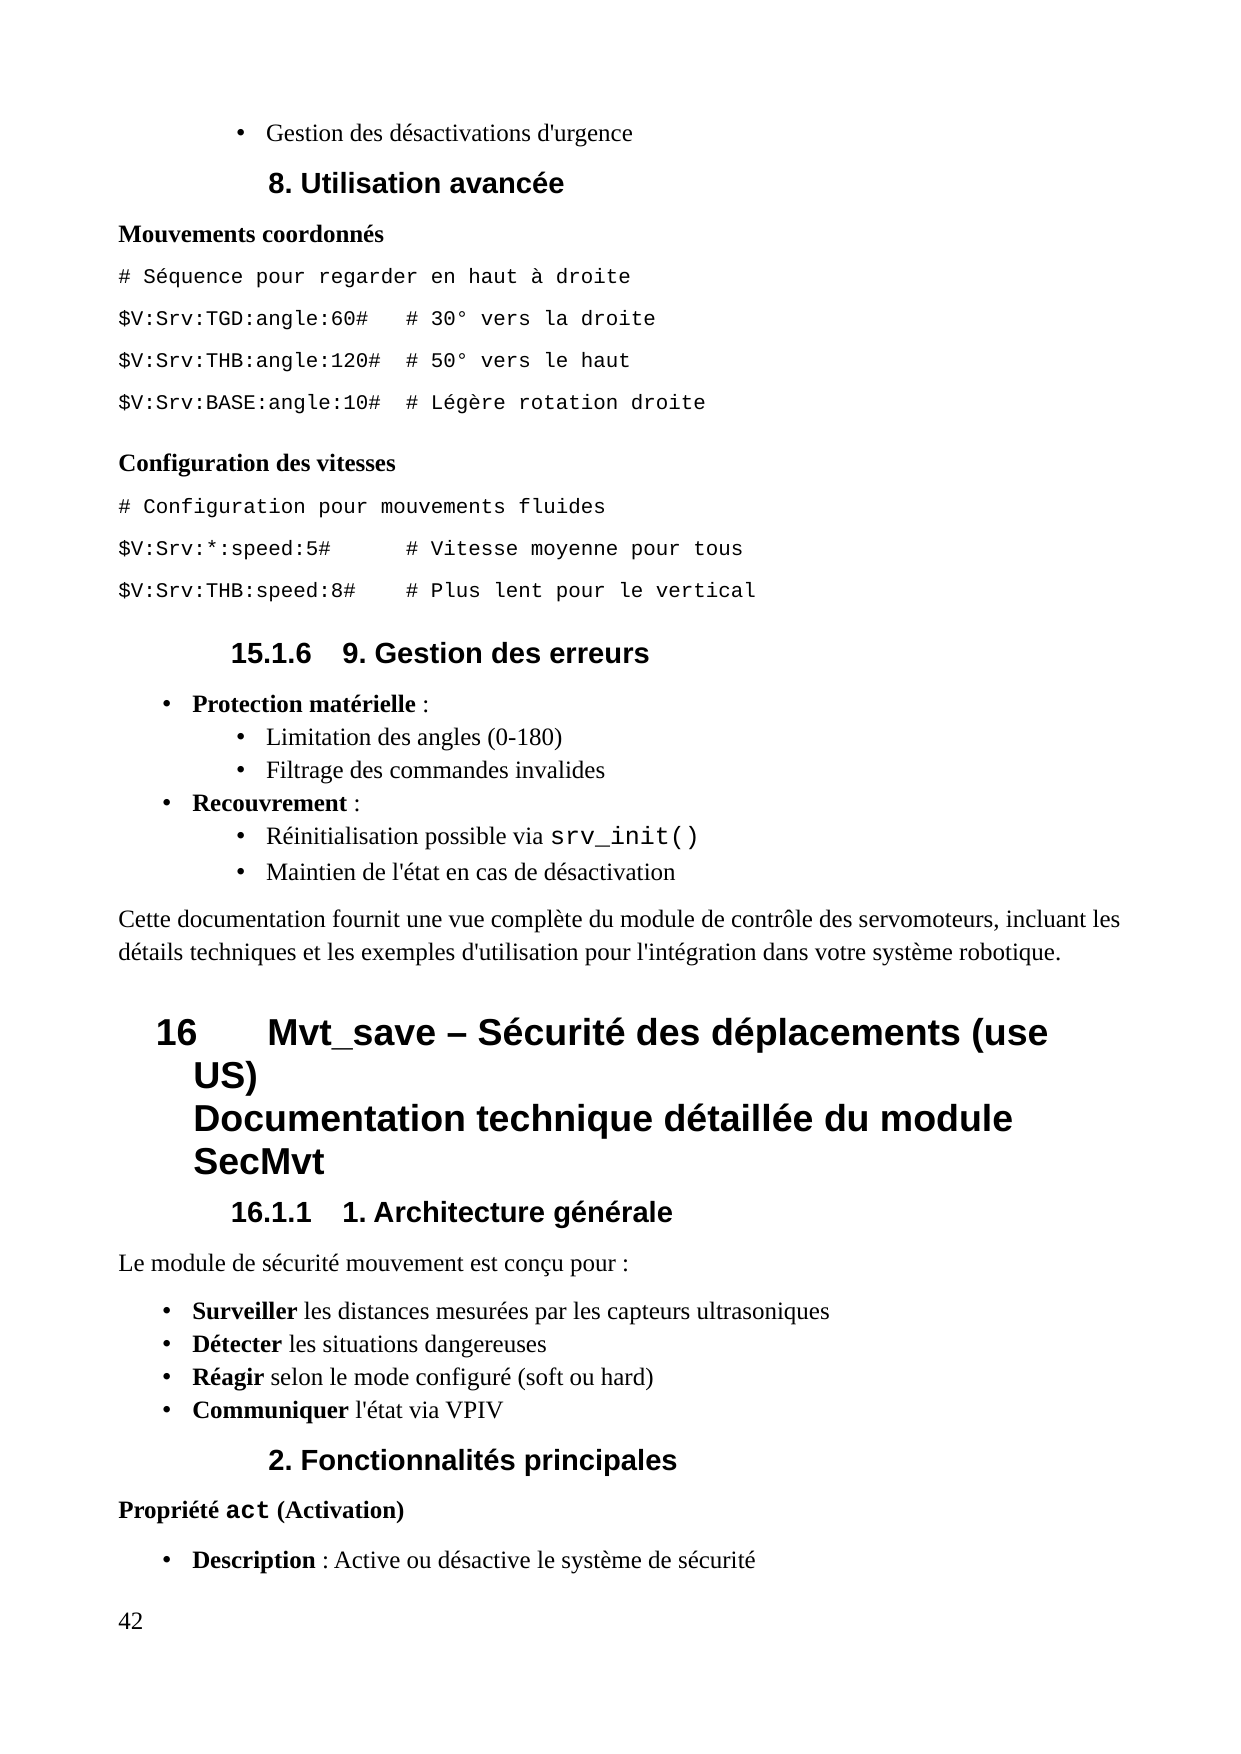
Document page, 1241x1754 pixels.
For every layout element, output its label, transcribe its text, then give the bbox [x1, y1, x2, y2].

list Détecter les situations dangereuses [162, 1329, 1122, 1358]
text $V:Srv:TGD:angle:60# # 30° vers la droite [118, 308, 1122, 332]
text Cette documentation fournit une vue complète du module de contrôle des servomoteurs, incluant les détails techniques et les exemples d'utilisation pour l'intégration dans votre système robotique. [118, 904, 1122, 966]
list Réinitialisation possible via srv_init() [236, 821, 1122, 852]
subtitle 2. Fonctionnalités principales [231, 1442, 1122, 1476]
text # Séquence pour regarder en haut à droite [118, 266, 1122, 290]
subtitle Configuration des vitesses [118, 448, 1122, 477]
list Filtrage des commandes invalides [236, 755, 1122, 784]
subtitle Propriété act (Activation) [118, 1496, 1122, 1526]
text $V:Srv:BASE:angle:10# # Légère rotation droite [118, 392, 1122, 415]
text Le module de sécurité mouvement est conçu pour : [118, 1248, 1122, 1277]
text $V:Srv:THB:angle:120# # 50° vers le haut [118, 350, 1122, 374]
text $V:Srv:*:speed:5# # Vitesse moyenne pour tous [118, 538, 1122, 561]
text $V:Srv:THB:speed:8# # Plus lent pour le vertical [118, 579, 1122, 603]
list Gestion des désactivations d'urgence [236, 118, 1122, 147]
list Surveiller les distances mesurées par les capteurs ultrasoniques [162, 1296, 1122, 1324]
subtitle 9. Gestion des erreurs [231, 636, 1122, 670]
list Recouvrement : [162, 788, 1122, 817]
subtitle Mvt_save – Sécurité des déplacements (use US) Documentation technique détaillée du module SecMvt [156, 1010, 1122, 1183]
list Protection matérielle : [162, 689, 1122, 718]
list Description : Active ou désactive le système de sécurité [162, 1546, 1122, 1574]
list Maintien de l'état en cas de désactivation [236, 857, 1122, 886]
list Limitation des angles (0-180) [236, 722, 1122, 751]
subtitle Mouvements coordonnés [118, 219, 1122, 248]
text # Configuration pour mouvements fluides [118, 496, 1122, 520]
subtitle 1. Architecture générale [231, 1195, 1122, 1229]
list Réagir selon le mode configuré (soft ou hard) [162, 1362, 1122, 1391]
list Communiquer l'état via VPIV [162, 1395, 1122, 1424]
subtitle 8. Utilisation avancée [231, 166, 1122, 199]
